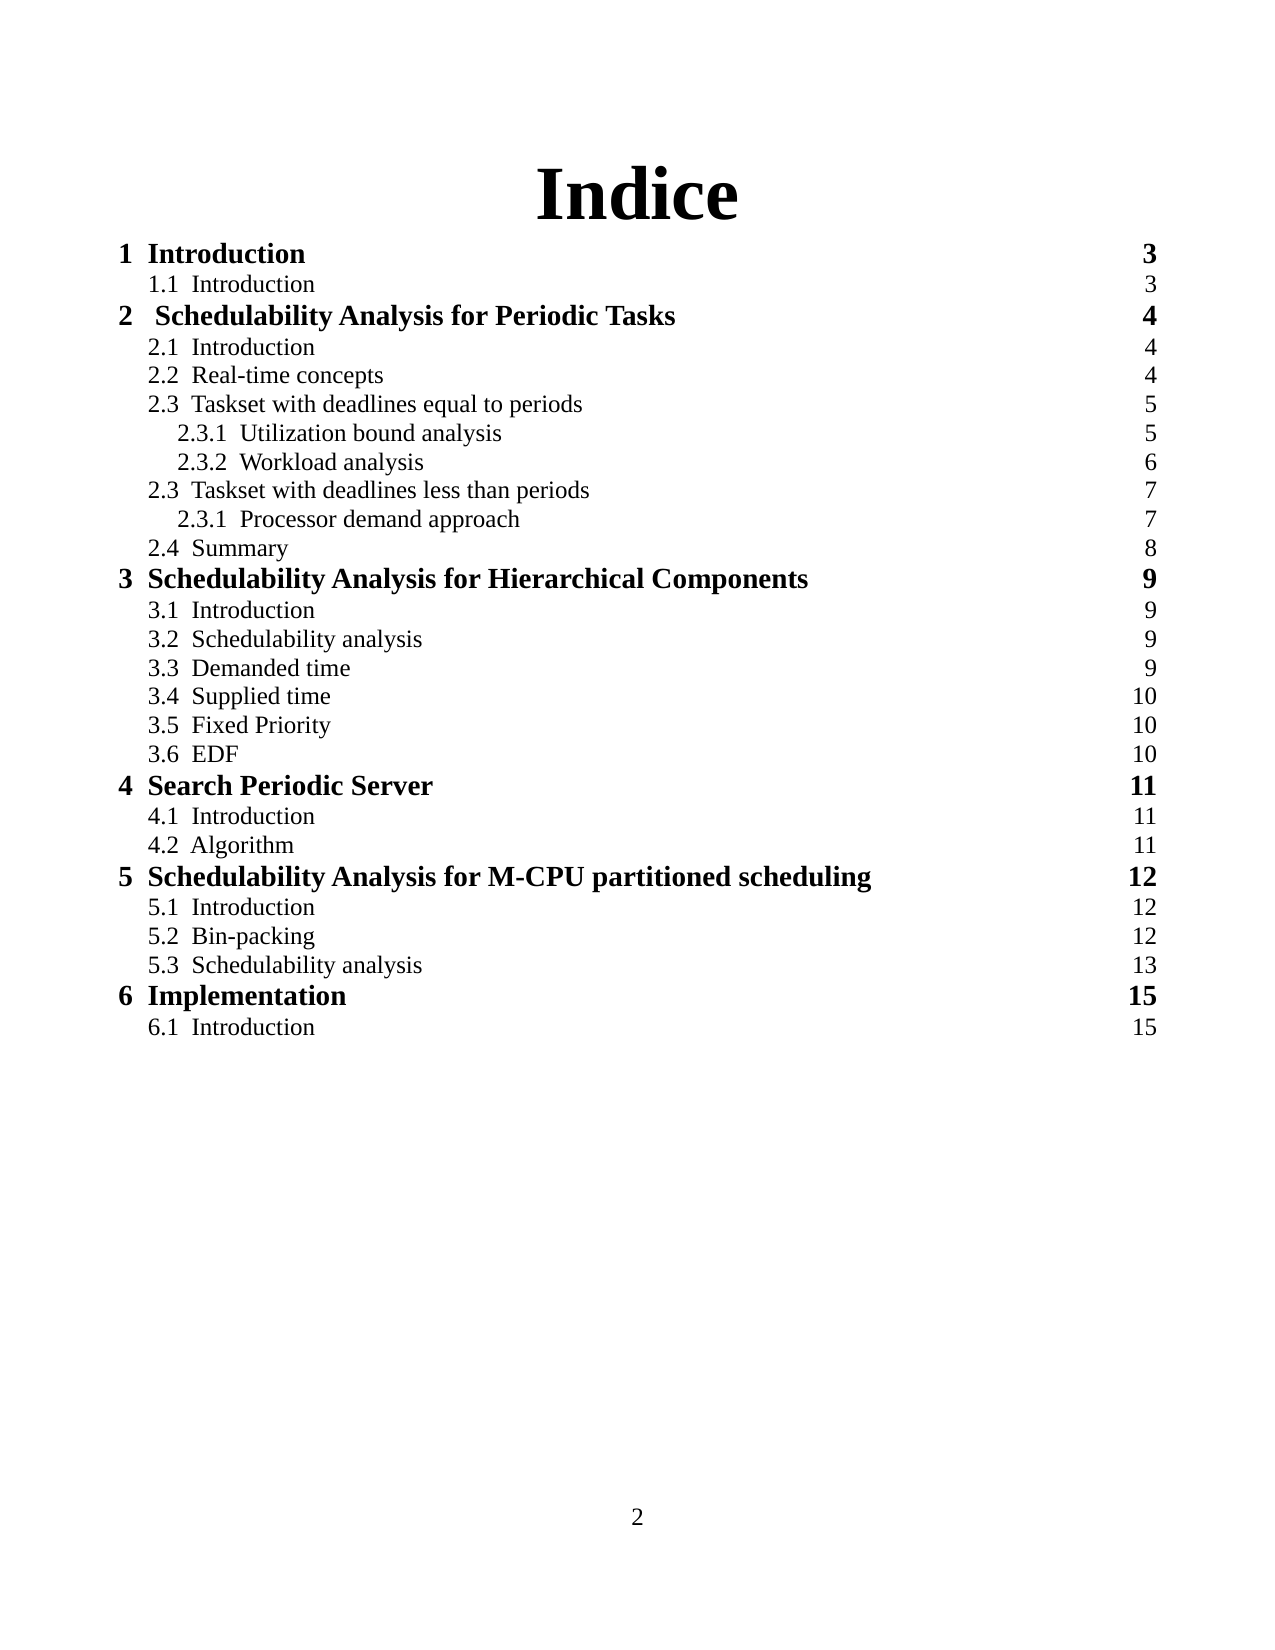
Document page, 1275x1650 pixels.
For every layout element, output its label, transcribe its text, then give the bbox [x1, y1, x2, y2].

text 3.5 Fixed Priority 10 [148, 710, 1157, 739]
text 2.2 Real-time concepts 4 [148, 360, 1157, 389]
text 3.6 EDF 10 [148, 739, 1157, 768]
text 2.1 Introduction 4 [148, 332, 1157, 360]
text 4.1 Introduction 11 [148, 801, 1157, 830]
text 1.1 Introduction 3 [148, 269, 1157, 298]
text 2.3 Taskset with deadlines equal to periods 5 [148, 389, 1157, 418]
text 2.3 Taskset with deadlines less than periods 7 [148, 475, 1157, 504]
text 4 Search Periodic Server 11 [118, 768, 1157, 801]
text 5.1 Introduction 12 [148, 892, 1157, 921]
text 5.3 Schedulability analysis 13 [148, 950, 1157, 978]
text 2.3.1 Utilization bound analysis 5 [177, 418, 1157, 447]
text 2.3.2 Workload analysis 6 [177, 447, 1157, 475]
text 3.4 Supplied time 10 [148, 681, 1157, 710]
text 3.2 Schedulability analysis 9 [148, 624, 1157, 653]
text 4.2 Algorithm 11 [148, 830, 1157, 859]
text 6 Implementation 15 [118, 978, 1157, 1012]
text 3 Schedulability Analysis for Hierarchical Components 9 [118, 562, 1157, 595]
text 3.3 Demanded time 9 [148, 653, 1157, 681]
text 2 Schedulability Analysis for Periodic Tasks 4 [118, 298, 1157, 332]
text 3.1 Introduction 9 [148, 595, 1157, 624]
text 5 Schedulability Analysis for M-CPU partitioned scheduling 12 [118, 859, 1157, 892]
subtitle Indice [118, 148, 1157, 236]
text 2.3.1 Processor demand approach 7 [177, 504, 1157, 533]
text 1 Introduction 3 [118, 236, 1157, 269]
text 6.1 Introduction 15 [148, 1012, 1157, 1041]
text 2.4 Summary 8 [148, 533, 1157, 562]
text 5.2 Bin-packing 12 [148, 921, 1157, 950]
